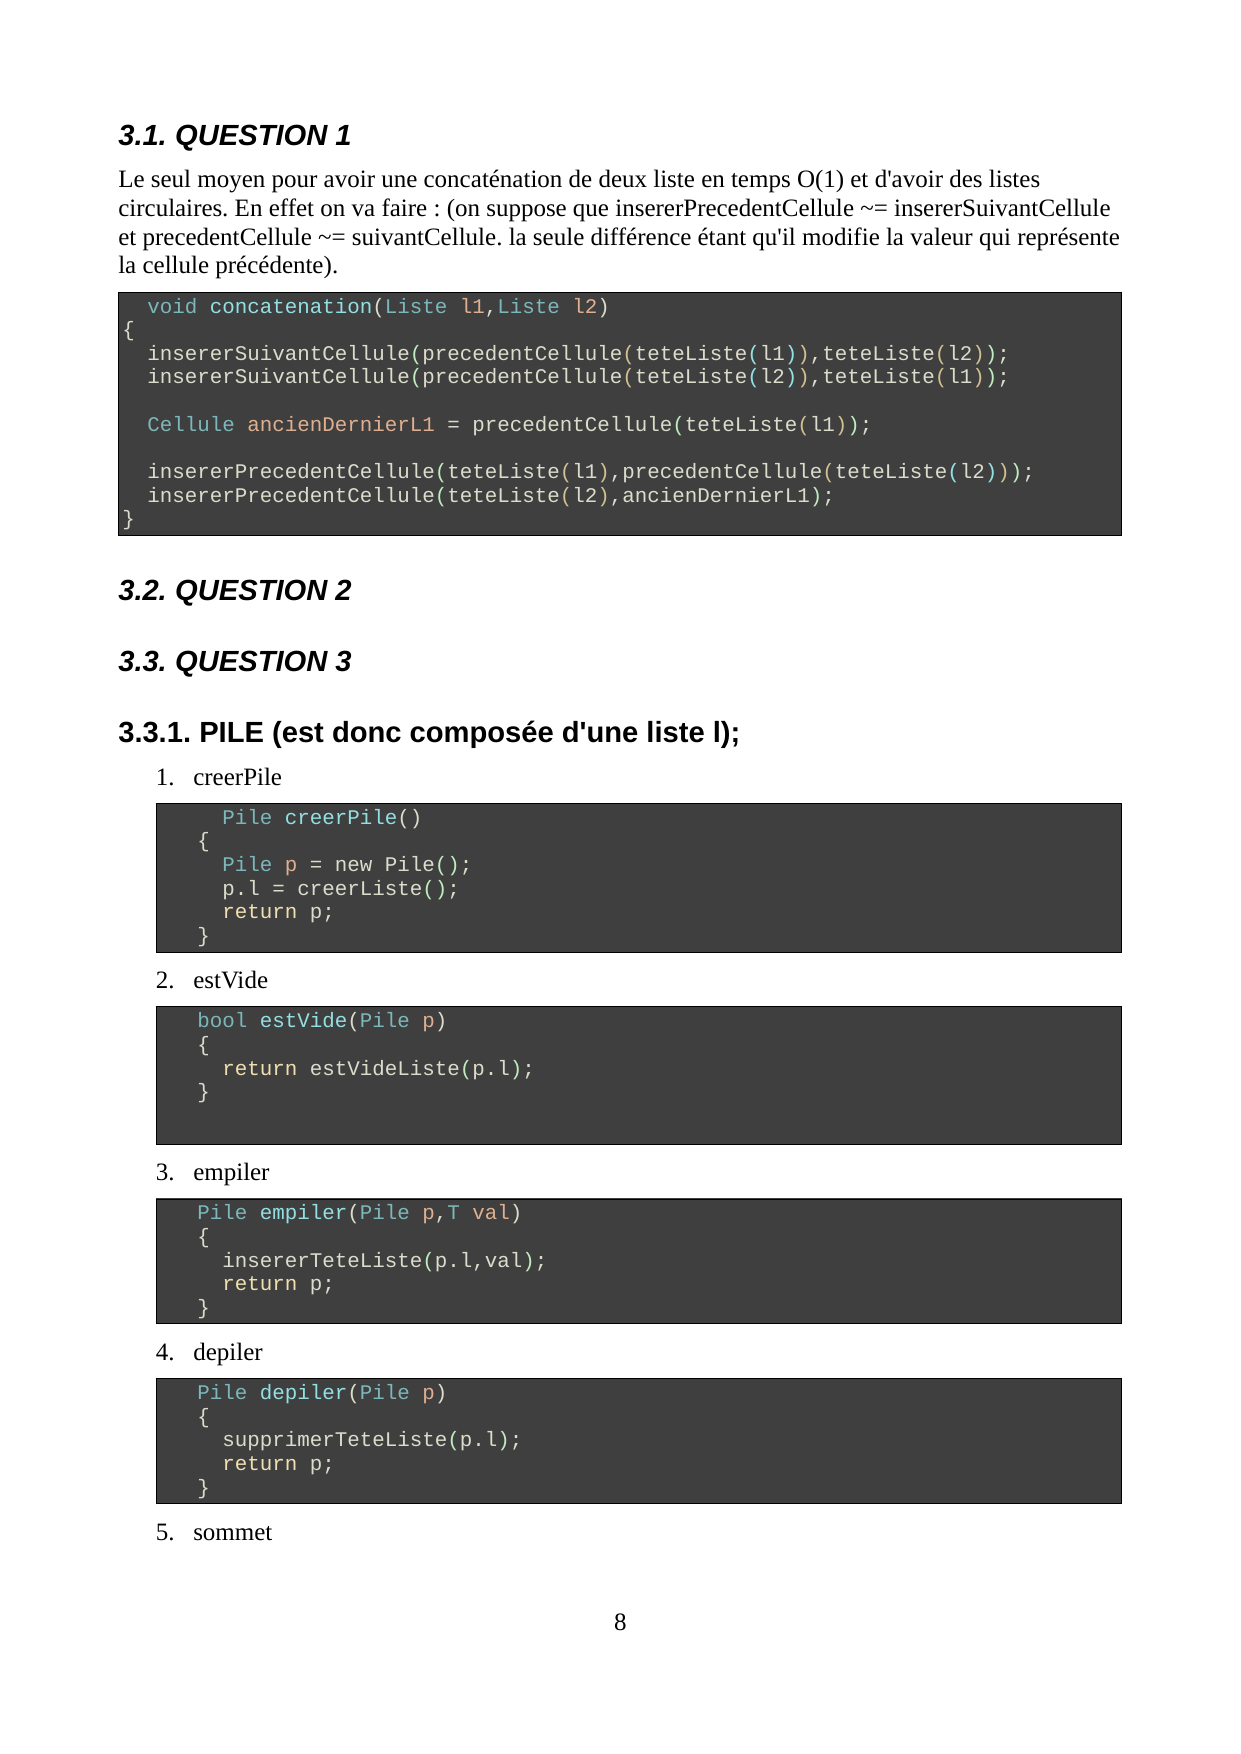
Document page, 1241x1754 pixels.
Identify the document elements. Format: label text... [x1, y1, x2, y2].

text { [119, 315, 1121, 339]
list empiler [156, 1157, 1122, 1186]
list return estVideListe(p.l); [157, 1053, 1121, 1077]
text insererSuivantCellule(precedentCellule(teteListe(l1)),teteListe(l2)); [119, 339, 1121, 363]
list bool estVide(Pile p) [157, 1007, 1121, 1030]
text void concatenation(Liste l1,Liste l2) [119, 293, 1121, 315]
list { [157, 1030, 1121, 1053]
list return p; [157, 1449, 1121, 1473]
list sommet [156, 1517, 1122, 1546]
list { [157, 826, 1121, 850]
list depiler [156, 1337, 1122, 1366]
text Le seul moyen pour avoir une concaténation de deux liste en temps O(1) et d'avoir des listes circulaires. En effet on va faire : (on suppose que insererPrecedentCellule ~= insererSuivantCellule et precedentCellule ~= suivantCellule. la seule différence étant qu'il modifie la valeur qui représente la cellule précédente). [118, 164, 1122, 279]
list { [157, 1402, 1121, 1426]
list Pile creerPile() [157, 804, 1121, 826]
list Pile empiler(Pile p,T val) [157, 1200, 1121, 1222]
list Pile p = new Pile(); [157, 850, 1121, 874]
list } [157, 1473, 1121, 1503]
subtitle QUESTION 2 [118, 573, 1122, 607]
list p.l = creerListe(); [157, 874, 1121, 897]
list return p; [157, 1269, 1121, 1293]
list { [157, 1222, 1121, 1246]
text insererSuivantCellule(precedentCellule(teteListe(l2)),teteListe(l1)); [119, 363, 1121, 386]
list } [157, 1077, 1121, 1105]
list creerPile [156, 762, 1122, 790]
list estVide [156, 965, 1122, 994]
subtitle PILE (est donc composée d'une liste l); [118, 716, 1122, 749]
list } [157, 921, 1121, 952]
list supprimerTeteListe(p.l); [157, 1426, 1121, 1449]
text insererPrecedentCellule(teteListe(l1),precedentCellule(teteListe(l2))); [119, 457, 1121, 481]
list insererTeteListe(p.l,val); [157, 1246, 1121, 1269]
text } [119, 504, 1121, 535]
list return p; [157, 897, 1121, 921]
subtitle QUESTION 1 [118, 118, 1122, 152]
text insererPrecedentCellule(teteListe(l2),ancienDernierL1); [119, 481, 1121, 504]
list Pile depiler(Pile p) [157, 1379, 1121, 1402]
text Cellule ancienDernierL1 = precedentCellule(teteListe(l1)); [119, 410, 1121, 433]
subtitle QUESTION 3 [118, 644, 1122, 678]
list } [157, 1293, 1121, 1323]
